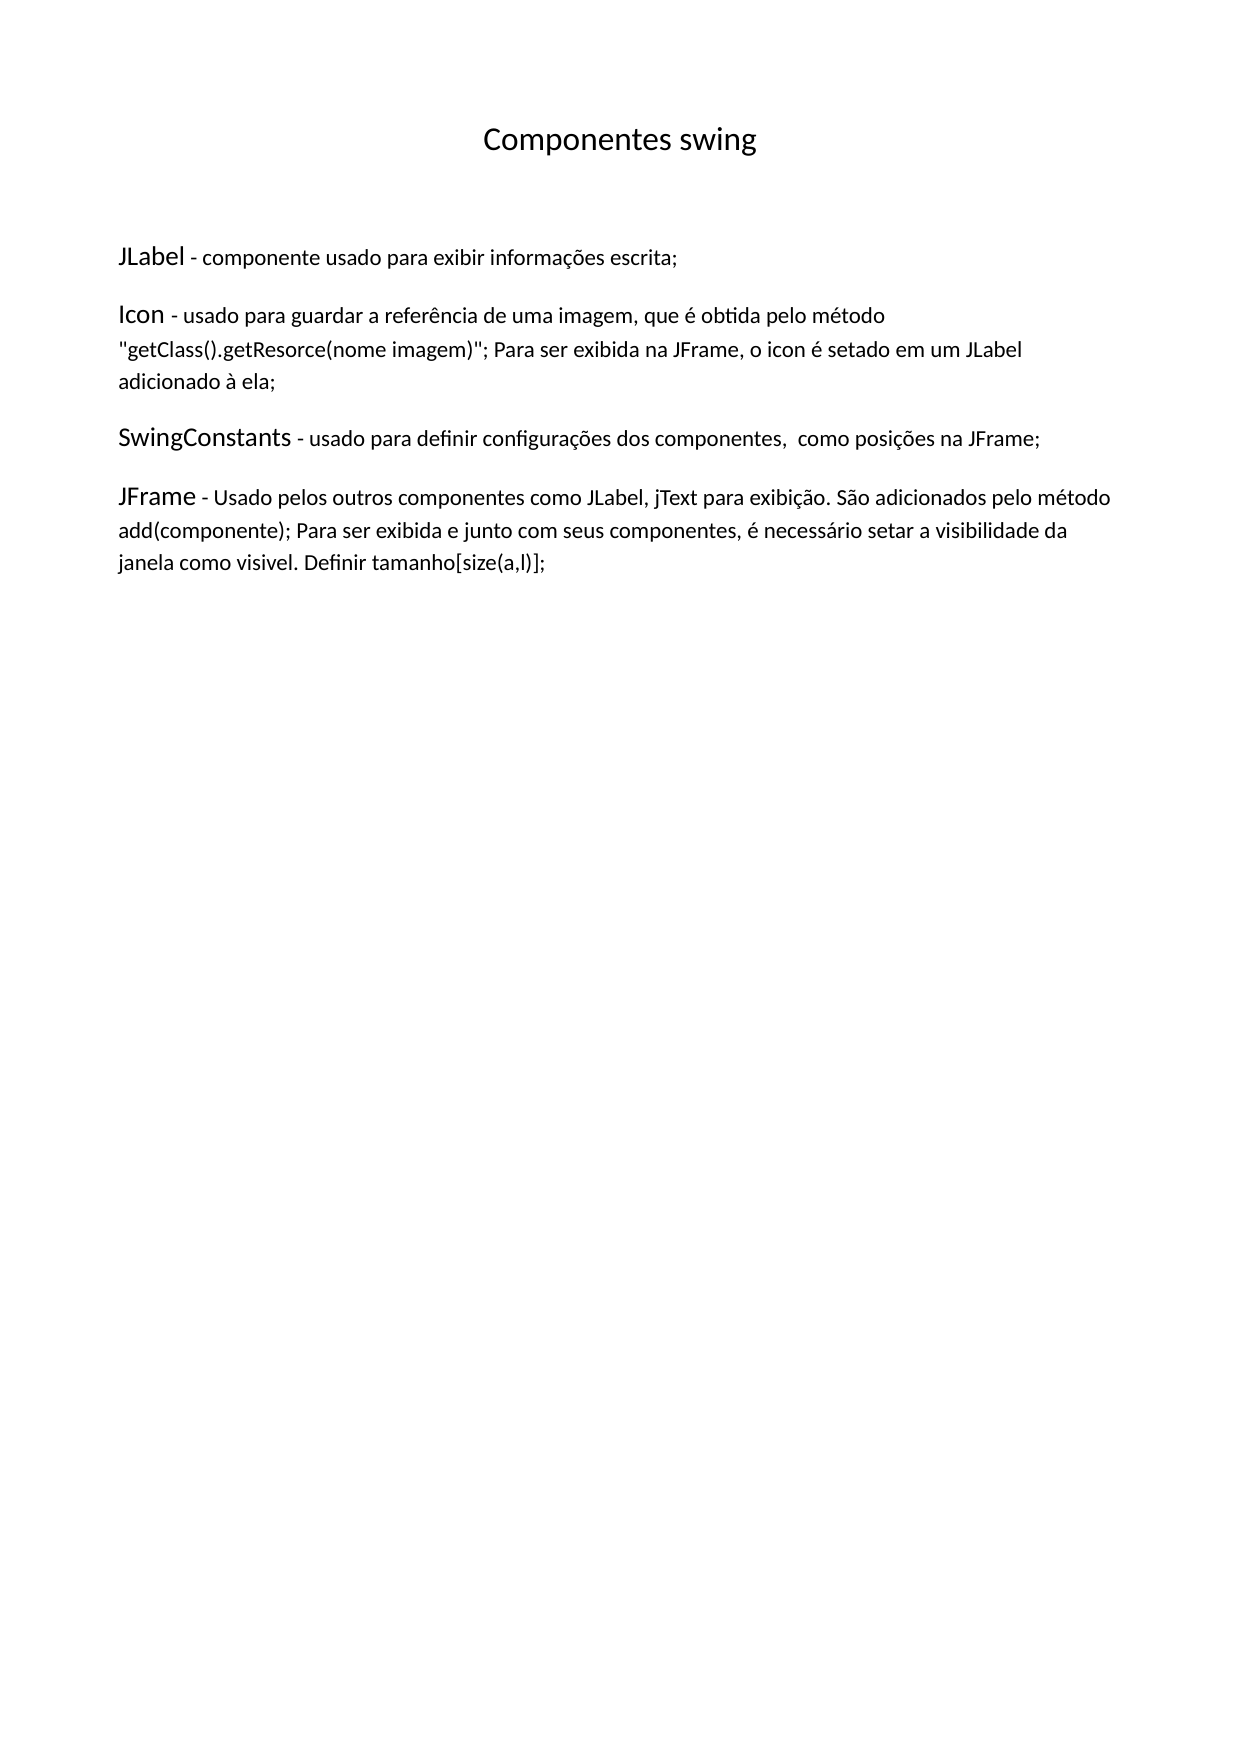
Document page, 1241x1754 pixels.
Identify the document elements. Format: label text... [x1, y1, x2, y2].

text SwingConstants - usado para definir configurações dos componentes, como posições na JFrame; [118, 420, 1122, 453]
text Icon - usado para guardar a referência de uma imagem, que é obtida pelo método "getClass().getResorce(nome imagem)"; Para ser exibida na JFrame, o icon é setado em um JLabel adicionado à ela; [118, 297, 1122, 395]
text JFrame - Usado pelos outros componentes como JLabel, jText para exibição. São adicionados pelo método add(componente); Para ser exibida e junto com seus componentes, é necessário setar a visibilidade da janela como visivel. Definir tamanho[size(a,l)]; [118, 479, 1122, 576]
text Componentes swing [118, 118, 1122, 159]
text JLabel - componente usado para exibir informações escrita; [118, 239, 1122, 272]
